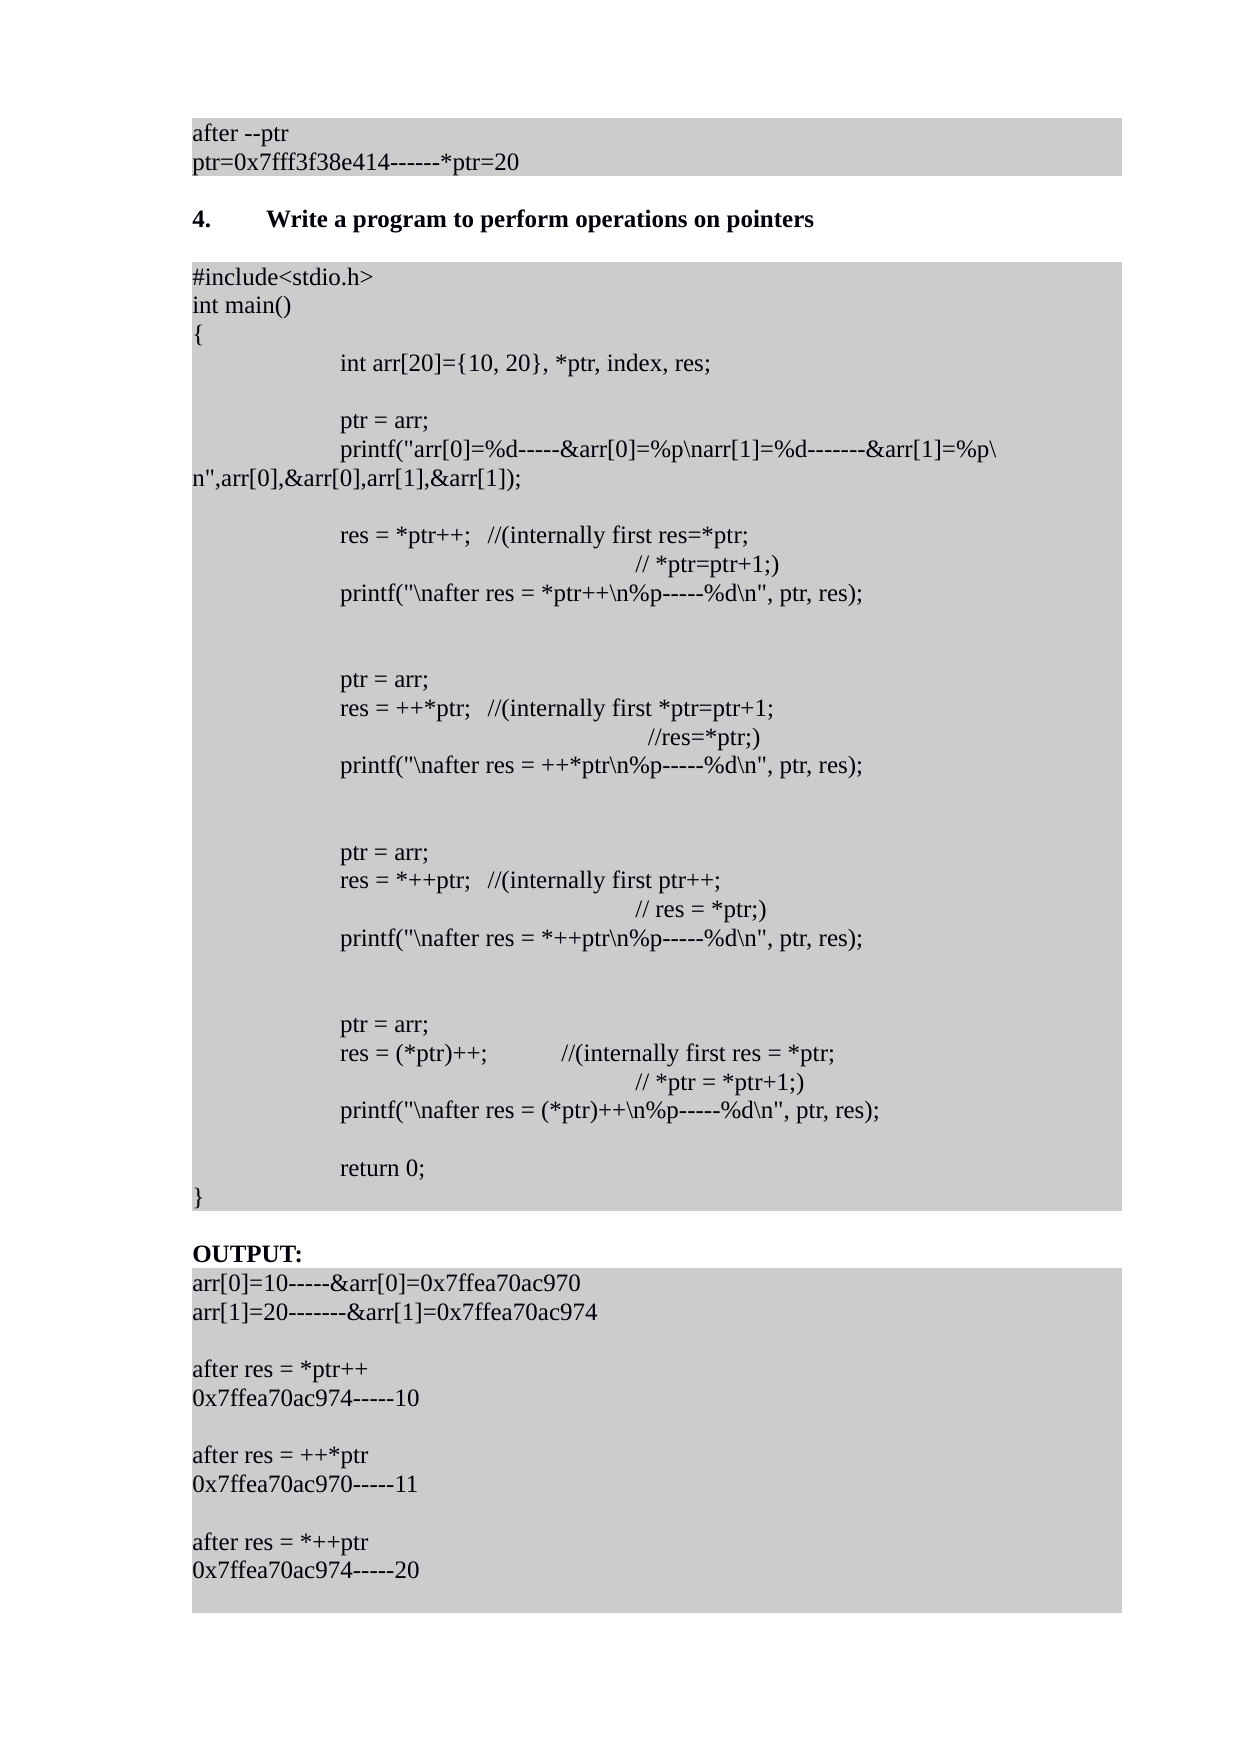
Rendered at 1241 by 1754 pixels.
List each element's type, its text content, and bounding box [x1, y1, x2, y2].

text arr[0]=10-----&arr[0]=0x7ffea70ac970 [192, 1268, 1122, 1297]
text { [192, 319, 1122, 348]
text //res=*ptr;) [192, 722, 1122, 751]
text printf("\nafter res = *ptr++\n%p-----%d\n", ptr, res); [192, 578, 1122, 636]
text int main() [192, 291, 1122, 319]
text #include<stdio.h> [192, 262, 1122, 291]
text printf("\nafter res = ++*ptr\n%p-----%d\n", ptr, res); [192, 751, 1122, 808]
text res = ++*ptr; //(internally first *ptr=ptr+1; [192, 693, 1122, 722]
text ptr=0x7fff3f38e414------*ptr=20 [192, 147, 1122, 176]
text after res = *ptr++ [192, 1354, 1122, 1383]
text int arr[20]={10, 20}, *ptr, index, res; [192, 348, 1122, 377]
text 0x7ffea70ac970-----11 [192, 1469, 1122, 1498]
text 0x7ffea70ac974-----20 [192, 1556, 1122, 1584]
text ptr = arr; [192, 837, 1122, 866]
text res = (*ptr)++; //(internally first res = *ptr; [192, 1038, 1122, 1067]
text } [192, 1182, 1122, 1211]
text after --ptr [192, 118, 1122, 147]
text 0x7ffea70ac974-----10 [192, 1383, 1122, 1412]
text after res = ++*ptr [192, 1441, 1122, 1469]
text printf("\nafter res = (*ptr)++\n%p-----%d\n", ptr, res); [192, 1096, 1122, 1153]
text arr[1]=20-------&arr[1]=0x7ffea70ac974 [192, 1297, 1122, 1326]
text // *ptr = *ptr+1;) [192, 1067, 1122, 1096]
text res = *ptr++; //(internally first res=*ptr; [192, 521, 1122, 549]
text OUTPUT: [192, 1239, 1122, 1268]
text // res = *ptr;) [192, 894, 1122, 923]
list Write a program to perform operations on pointers [192, 204, 1122, 233]
text ptr = arr; [192, 406, 1122, 434]
text res = *++ptr; //(internally first ptr++; [192, 866, 1122, 894]
text // *ptr=ptr+1;) [192, 549, 1122, 578]
text return 0; [192, 1153, 1122, 1182]
text ptr = arr; [192, 1009, 1122, 1038]
text printf("arr[0]=%d-----&arr[0]=%p\narr[1]=%d-------&arr[1]=%p\n",arr[0],&arr[0],arr[1],&arr[1]); [192, 434, 1122, 492]
text after res = *++ptr [192, 1527, 1122, 1556]
text printf("\nafter res = *++ptr\n%p-----%d\n", ptr, res); [192, 923, 1122, 981]
text ptr = arr; [192, 664, 1122, 693]
